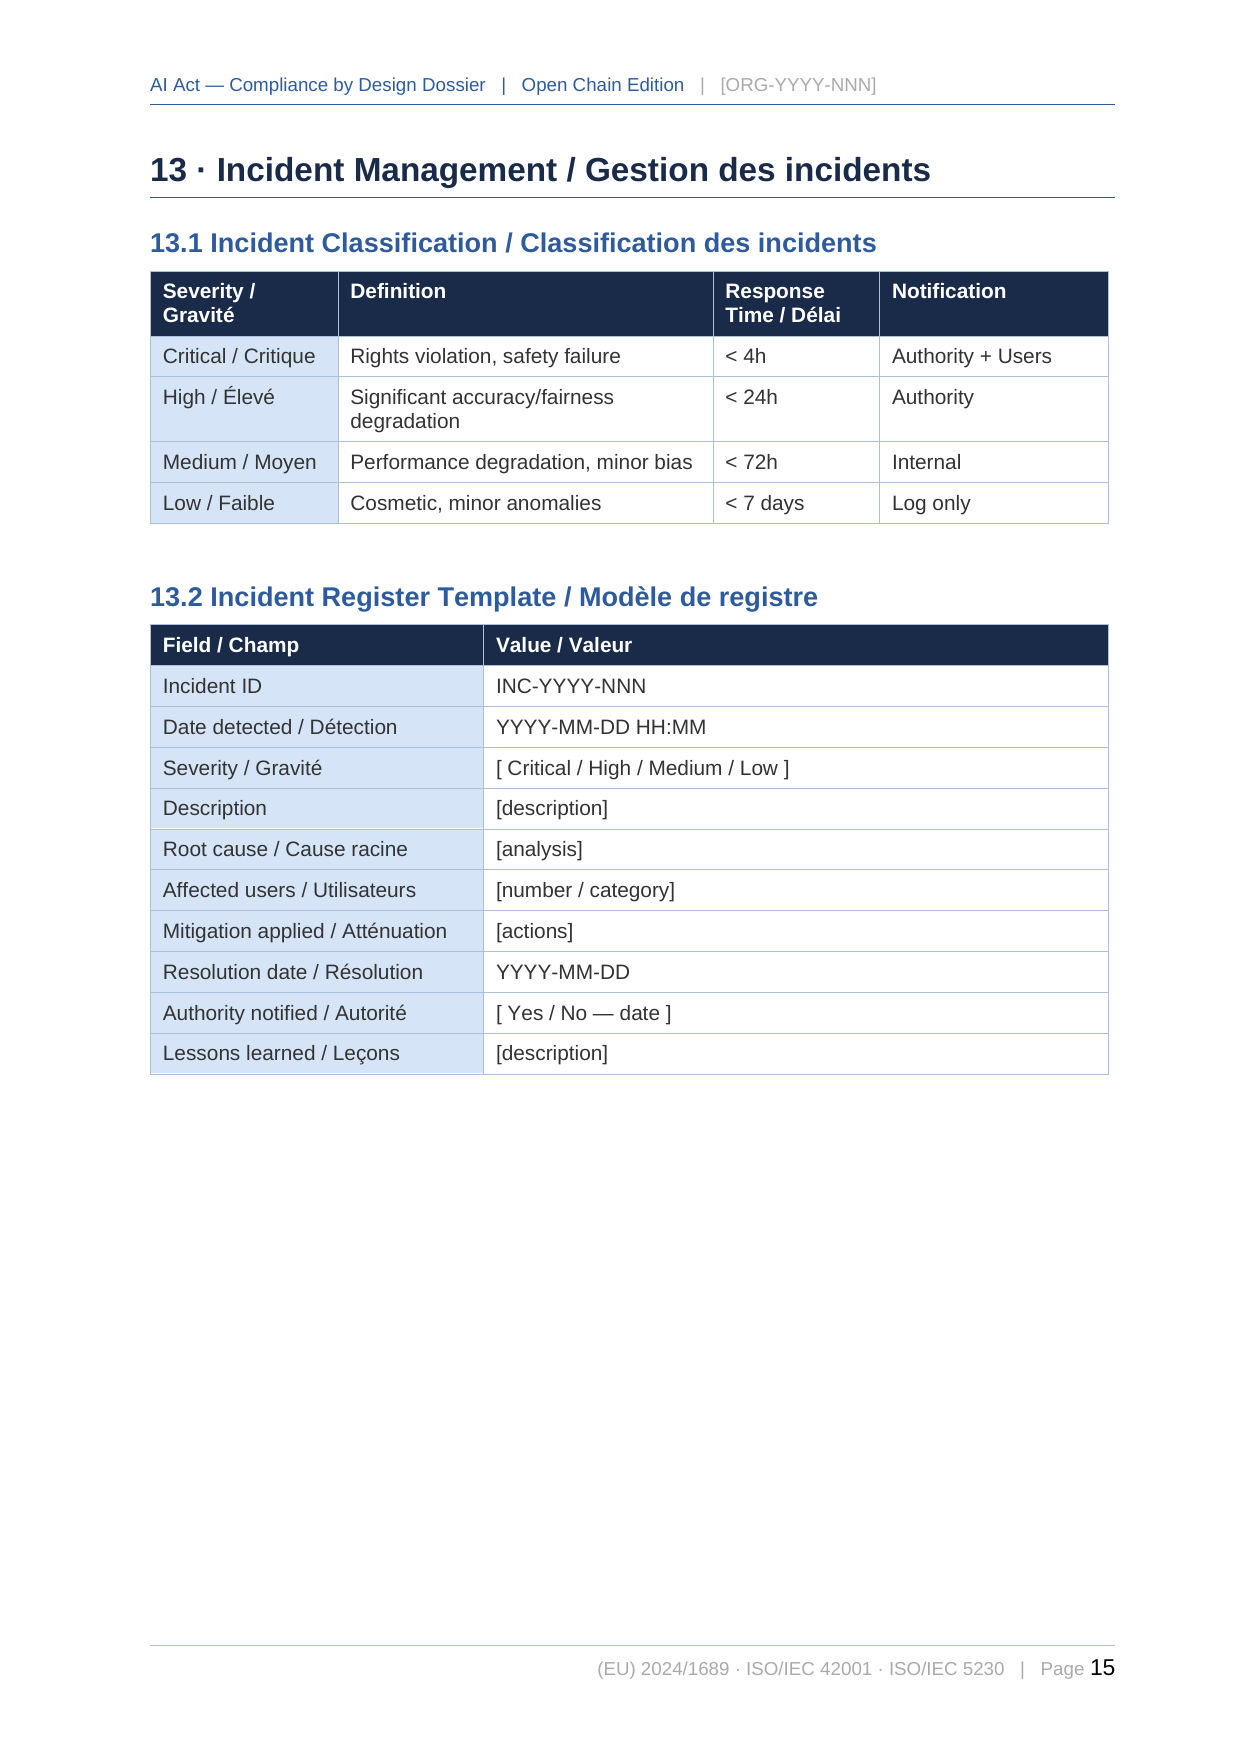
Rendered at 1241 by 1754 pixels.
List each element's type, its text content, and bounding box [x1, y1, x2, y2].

table_cell Internal [880, 442, 1108, 482]
table_cell < 7 days [714, 483, 879, 523]
table_cell Severity / Gravité [151, 748, 483, 788]
table_cell YYYY-MM-DD [484, 952, 1108, 992]
table_cell High / Élevé [151, 377, 338, 441]
subtitle 13.1 Incident Classification / Classification des incidents [150, 227, 1115, 258]
table_cell Date detected / Détection [151, 707, 483, 747]
table_cell Medium / Moyen [151, 442, 338, 482]
table_cell Root cause / Cause racine [151, 830, 483, 869]
table_header Notification [880, 272, 1108, 336]
table_cell [description] [484, 789, 1108, 828]
table_cell [ Yes / No — date ] [484, 993, 1108, 1033]
table_cell YYYY-MM-DD HH:MM [484, 707, 1108, 747]
table_cell Affected users / Utilisateurs [151, 870, 483, 910]
table_cell < 4h [714, 337, 879, 376]
table_cell Description [151, 789, 483, 828]
table_cell [description] [484, 1034, 1108, 1073]
table_header Field / Champ [151, 625, 483, 665]
table_cell Authority + Users [880, 337, 1108, 376]
table_cell Log only [880, 483, 1108, 523]
subtitle 13 · Incident Management / Gestion des incidents [150, 150, 1115, 197]
table_cell Performance degradation, minor bias [339, 442, 713, 482]
table_cell [ Critical / High / Medium / Low ] [484, 748, 1108, 788]
table_cell Lessons learned / Leçons [151, 1034, 483, 1073]
table_header Value / Valeur [484, 625, 1108, 665]
table_cell INC-YYYY-NNN [484, 666, 1108, 706]
table_cell Incident ID [151, 666, 483, 706]
table_header Definition [339, 272, 713, 336]
table_cell [number / category] [484, 870, 1108, 910]
table_cell Authority [880, 377, 1108, 441]
table_cell Significant accuracy/fairness degradation [339, 377, 713, 441]
table_cell Rights violation, safety failure [339, 337, 713, 376]
table_header Severity / Gravité [151, 272, 338, 336]
table_cell Critical / Critique [151, 337, 338, 376]
table_header Response Time / Délai [714, 272, 879, 336]
table_cell [analysis] [484, 830, 1108, 869]
table_cell [actions] [484, 911, 1108, 951]
table_cell Resolution date / Résolution [151, 952, 483, 992]
subtitle 13.2 Incident Register Template / Modèle de registre [150, 581, 1115, 612]
table_cell < 72h [714, 442, 879, 482]
table_cell Mitigation applied / Atténuation [151, 911, 483, 951]
table_cell < 24h [714, 377, 879, 441]
table_cell Cosmetic, minor anomalies [339, 483, 713, 523]
table_cell Authority notified / Autorité [151, 993, 483, 1033]
table_cell Low / Faible [151, 483, 338, 523]
